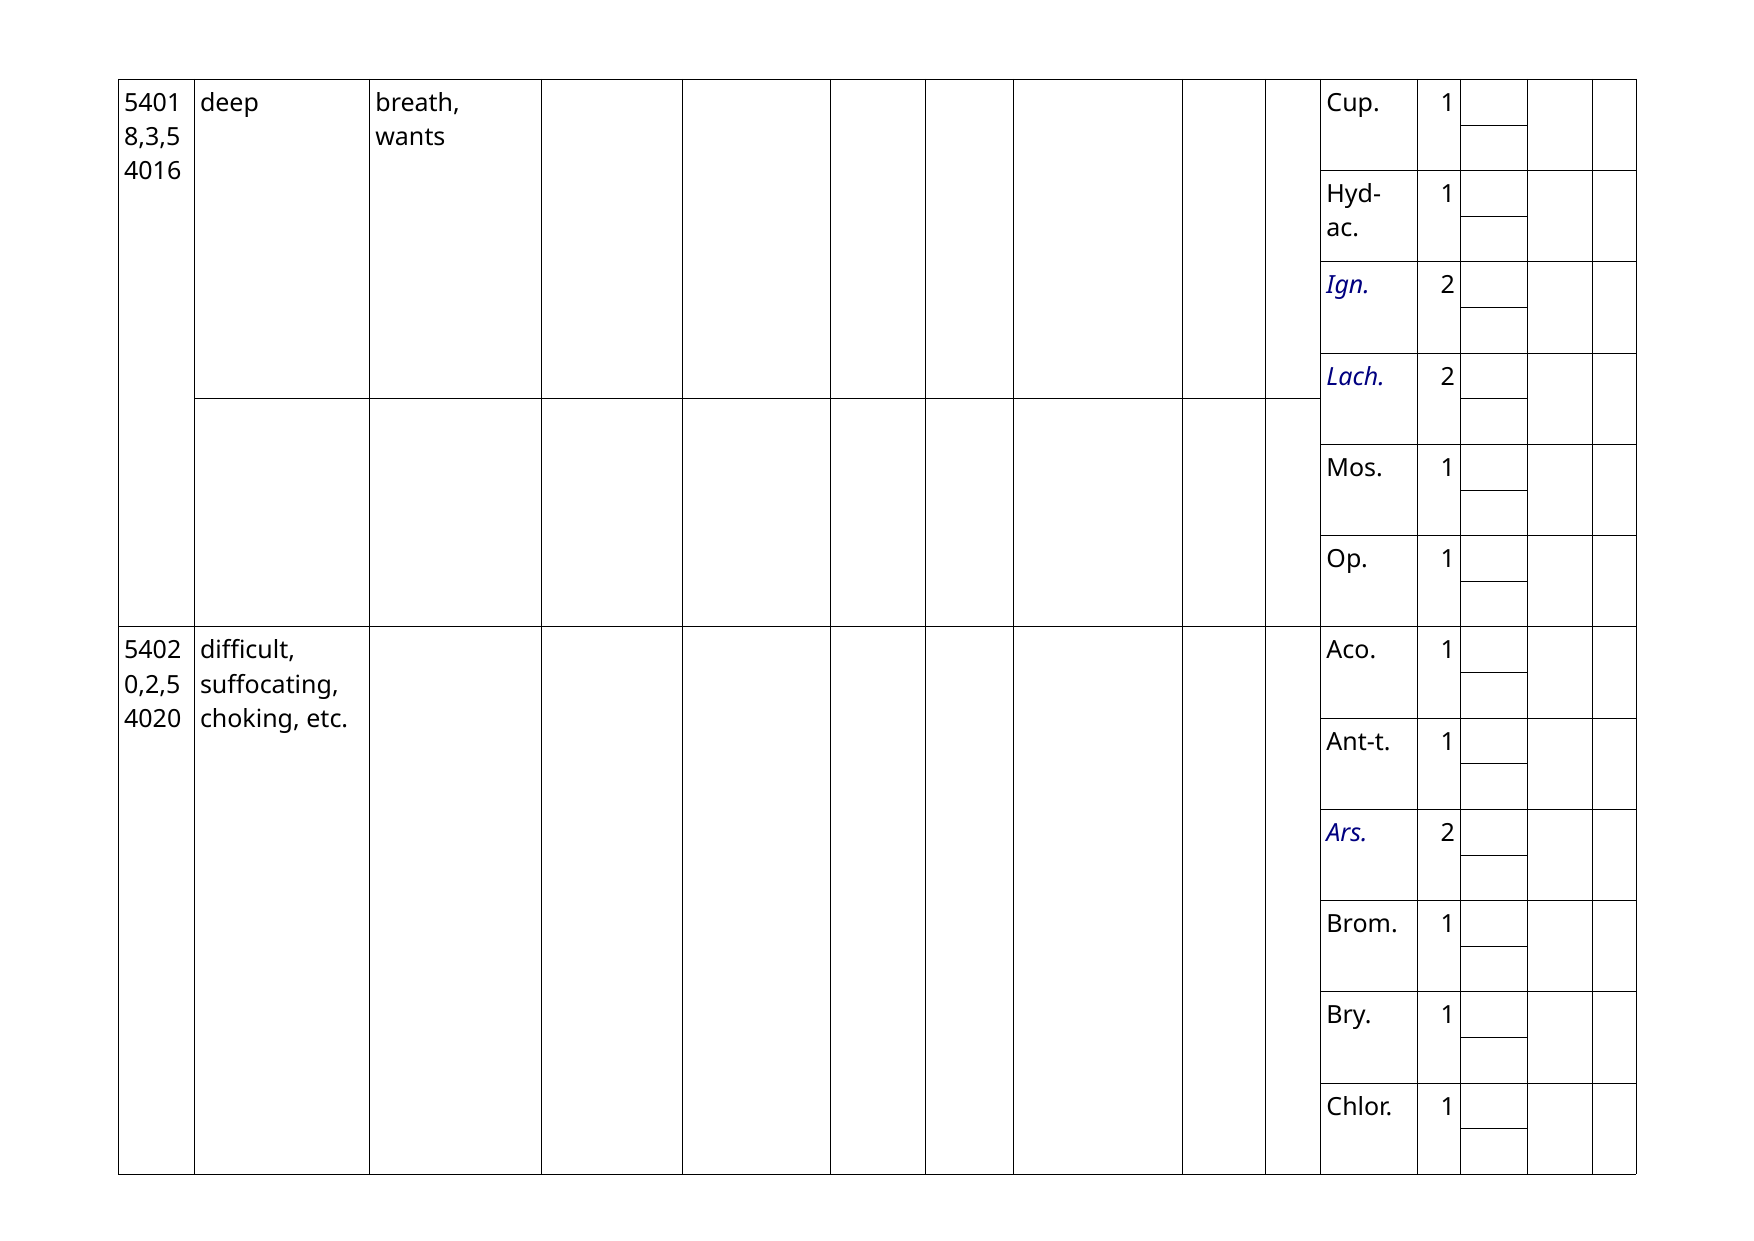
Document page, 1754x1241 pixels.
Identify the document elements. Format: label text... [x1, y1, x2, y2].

table_cell Cup. [1321, 80, 1417, 170]
table_cell [1266, 80, 1320, 398]
table_cell 2 [1418, 354, 1460, 444]
table_cell [1461, 992, 1527, 1037]
table_cell [1461, 1129, 1527, 1174]
table_cell [1461, 126, 1527, 170]
table_cell [1461, 673, 1527, 718]
table_cell [1593, 536, 1636, 626]
table_cell [831, 399, 925, 626]
table_cell [1593, 627, 1636, 718]
table_cell [831, 627, 925, 1174]
table_cell Mos. [1321, 445, 1417, 535]
table_cell [542, 399, 682, 626]
table_cell [1593, 171, 1636, 261]
table_cell 1 [1418, 719, 1460, 809]
table_cell [1593, 992, 1636, 1083]
table_cell 1 [1418, 171, 1460, 261]
table_cell [1266, 399, 1320, 626]
table_cell breath, wants [370, 80, 541, 398]
table_cell [683, 399, 830, 626]
table_cell [1593, 445, 1636, 535]
table_cell Brom. [1321, 901, 1417, 991]
table_cell Lach. [1321, 354, 1417, 444]
table_cell [683, 627, 830, 1174]
table_cell 1 [1418, 1084, 1460, 1174]
table_cell Ars. [1321, 810, 1417, 900]
table_cell [1528, 1084, 1592, 1174]
table_cell [370, 627, 541, 1174]
table_cell [542, 80, 682, 398]
table_cell [1593, 810, 1636, 900]
table_cell 2 [1418, 262, 1460, 353]
table_cell [1461, 856, 1527, 900]
table_cell [1266, 627, 1320, 1174]
table_cell [370, 399, 541, 626]
table_cell [1528, 810, 1592, 900]
table_cell [1528, 80, 1592, 170]
table_cell [1461, 445, 1527, 489]
table_cell [1593, 901, 1636, 991]
table_cell 54018,3,54016 [119, 80, 194, 626]
table_cell [1461, 582, 1527, 626]
table_cell [1461, 308, 1527, 353]
table_cell [1528, 171, 1592, 261]
table_cell [1461, 1084, 1527, 1128]
table_cell [926, 627, 1013, 1174]
table_cell [1461, 764, 1527, 809]
table_cell Bry. [1321, 992, 1417, 1083]
table_cell [926, 399, 1013, 626]
table_cell [1461, 810, 1527, 854]
table_cell [926, 80, 1013, 398]
table_cell deep [195, 80, 369, 398]
table_cell [1528, 719, 1592, 809]
table_cell [683, 80, 830, 398]
table_cell [1528, 901, 1592, 991]
table_cell Chlor. [1321, 1084, 1417, 1174]
table_cell [1014, 80, 1182, 398]
table_cell Ant-t. [1321, 719, 1417, 809]
table_cell [1593, 1084, 1636, 1174]
table_cell [1183, 80, 1265, 398]
table_cell [1183, 399, 1265, 626]
table_cell [1461, 80, 1527, 124]
table_cell [1014, 399, 1182, 626]
table_cell Ign. [1321, 262, 1417, 353]
table_cell Hyd-ac. [1321, 171, 1417, 261]
table_cell 1 [1418, 901, 1460, 991]
table_cell 1 [1418, 445, 1460, 535]
table_cell [1528, 445, 1592, 535]
table_cell [1461, 262, 1527, 307]
table_cell [1461, 171, 1527, 216]
table_cell [1461, 947, 1527, 991]
table_cell [1593, 262, 1636, 353]
table_cell [1461, 354, 1527, 398]
table_cell [195, 399, 369, 626]
table_cell [1528, 354, 1592, 444]
table_cell [1461, 719, 1527, 763]
table_cell 1 [1418, 627, 1460, 718]
table_cell [1528, 992, 1592, 1083]
table_cell [831, 80, 925, 398]
table_cell [1461, 627, 1527, 672]
table_cell difficult, suffocating, choking, etc. [195, 627, 369, 1174]
table_cell [1461, 536, 1527, 581]
table_cell [1461, 217, 1527, 261]
table_cell [1593, 354, 1636, 444]
table_cell [1461, 399, 1527, 444]
table_cell [1461, 901, 1527, 946]
table_cell [1461, 1038, 1527, 1083]
table_cell [1528, 536, 1592, 626]
table_cell Op. [1321, 536, 1417, 626]
table_cell [1461, 491, 1527, 535]
table_cell [1528, 262, 1592, 353]
table_cell [1593, 80, 1636, 170]
table_cell 1 [1418, 536, 1460, 626]
table_cell [1183, 627, 1265, 1174]
table_cell 1 [1418, 80, 1460, 170]
table_cell Aco. [1321, 627, 1417, 718]
table_cell 54020,2,54020 [119, 627, 194, 1174]
table_cell [1593, 719, 1636, 809]
table_cell 1 [1418, 992, 1460, 1083]
table_cell [542, 627, 682, 1174]
table_cell 2 [1418, 810, 1460, 900]
table_cell [1528, 627, 1592, 718]
table_cell [1014, 627, 1182, 1174]
